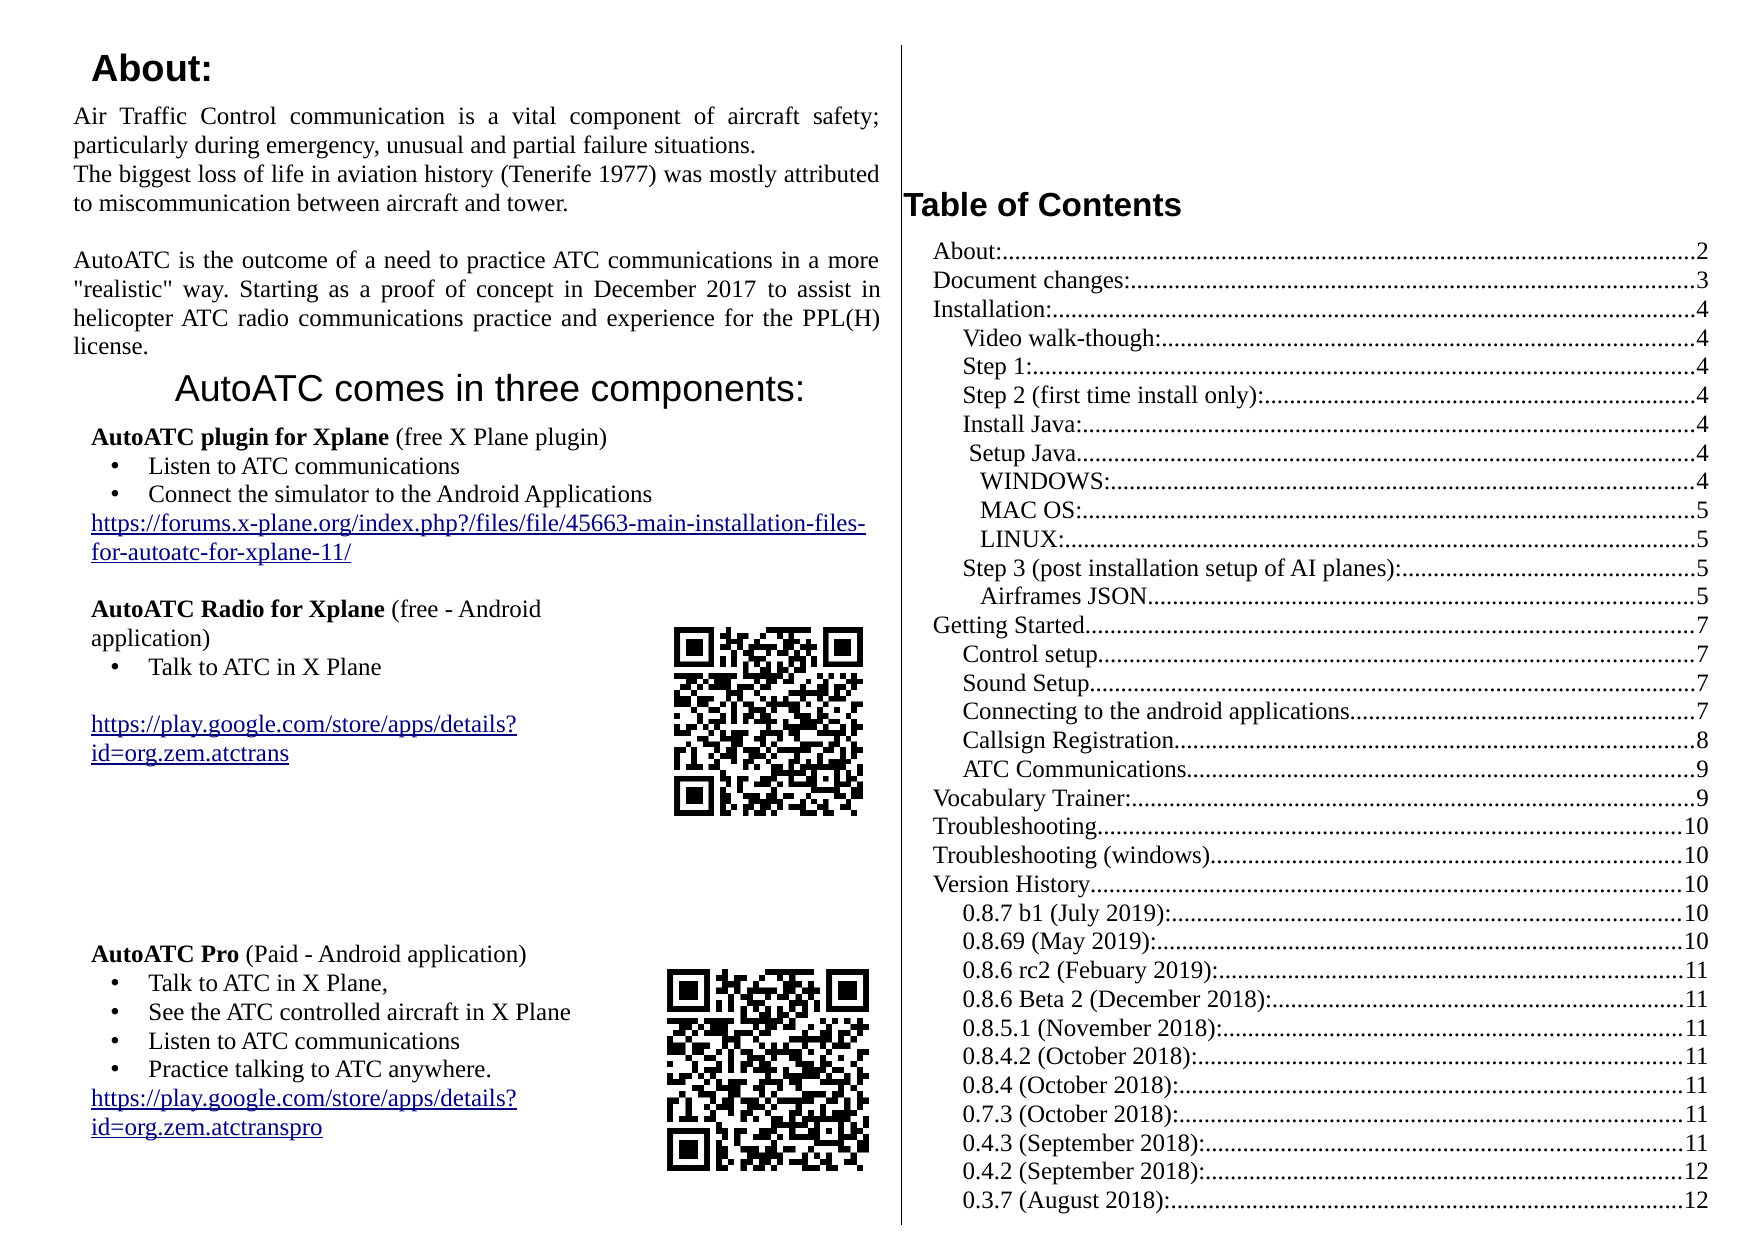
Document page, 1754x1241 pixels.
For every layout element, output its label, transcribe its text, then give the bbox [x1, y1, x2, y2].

text WINDOWS: 4 [980, 466, 1708, 495]
text Vocabulary Trainer: 9 [933, 783, 1708, 811]
list Listen to ATC communications [111, 1026, 637, 1054]
subtitle About: [91, 45, 898, 89]
text Troubleshooting (windows) 10 [933, 840, 1708, 869]
text AutoATC is the outcome of a need to practice ATC communications in a more "realistic" way. Starting as a proof of concept in December 2017 to assist in helicopter ATC radio communications practice and experience for the PPL(H) license. [73, 245, 881, 360]
subtitle Table of Contents [903, 185, 1738, 224]
text Setup Java 4 [962, 438, 1708, 466]
text ATC Communications 9 [962, 754, 1708, 783]
list Listen to ATC communications [111, 451, 898, 479]
text Step 1: 4 [962, 351, 1708, 380]
text 0.4.3 (September 2018): 11 [962, 1128, 1708, 1156]
list See the ATC controlled aircraft in X Plane [111, 997, 637, 1026]
text Callsign Registration 8 [962, 725, 1708, 754]
text AutoATC Radio for Xplane (free - Android application) [91, 594, 881, 652]
text Document changes: 3 [933, 265, 1708, 294]
text Step 2 (first time install only): 4 [962, 380, 1708, 409]
text AutoATC Pro (Paid - Android application) [91, 939, 637, 968]
text Getting Started 7 [933, 610, 1708, 639]
list Talk to ATC in X Plane, [111, 968, 637, 997]
text Air Traffic Control communication is a vital component of aircraft safety; particularly during emergency, unusual and partial failure situations. [73, 101, 881, 159]
text 0.8.5.1 (November 2018): 11 [962, 1013, 1708, 1041]
text 0.8.6 Beta 2 (December 2018): 11 [962, 984, 1708, 1013]
text https://play.google.com/store/apps/details?id=org.zem.atctranspro [91, 1083, 637, 1141]
text About: 2 [933, 236, 1708, 265]
text AutoATC plugin for Xplane (free X Plane plugin) [91, 422, 881, 451]
list Practice talking to ATC anywhere. [111, 1054, 637, 1083]
text LINUX: 5 [980, 524, 1708, 553]
text 0.8.7 b1 (July 2019): 10 [962, 898, 1708, 926]
text Version History 10 [933, 869, 1708, 898]
list Connect the simulator to the Android Applications [111, 479, 898, 508]
text Step 3 (post installation setup of AI planes): 5 [962, 553, 1708, 581]
text The biggest loss of life in aviation history (Tenerife 1977) was mostly attributed to miscommunication between aircraft and tower. [73, 159, 881, 216]
text Installation: 4 [933, 294, 1708, 323]
text 0.8.4.2 (October 2018): 11 [962, 1041, 1708, 1070]
text https://play.google.com/store/apps/details?id=org.zem.atctrans [91, 709, 646, 767]
picture [646, 599, 891, 844]
text 0.4.2 (September 2018): 12 [962, 1156, 1708, 1185]
text 0.8.6 rc2 (Febuary 2019): 11 [962, 955, 1708, 984]
text Install Java: 4 [962, 409, 1708, 438]
text 0.7.3 (October 2018): 11 [962, 1099, 1708, 1128]
list Talk to ATC in X Plane [111, 652, 646, 681]
text Connecting to the android applications 7 [962, 696, 1708, 725]
text https://forums.x-plane.org/index.php?/files/file/45663-main-installation-files-for-autoatc-for-xplane-11/ [91, 508, 881, 566]
text 0.8.69 (May 2019): 10 [962, 926, 1708, 955]
text Video walk-though: 4 [962, 323, 1708, 351]
text 0.8.4 (October 2018): 11 [962, 1070, 1708, 1099]
text Airframes JSON 5 [980, 581, 1708, 610]
text Sound Setup 7 [962, 668, 1708, 696]
picture [637, 939, 899, 1201]
text 0.3.7 (August 2018): 12 [962, 1185, 1708, 1214]
text MAC OS: 5 [980, 495, 1708, 524]
text Troubleshooting 10 [933, 811, 1708, 840]
text Control setup 7 [962, 639, 1708, 668]
subtitle AutoATC comes in three components: [91, 366, 881, 409]
